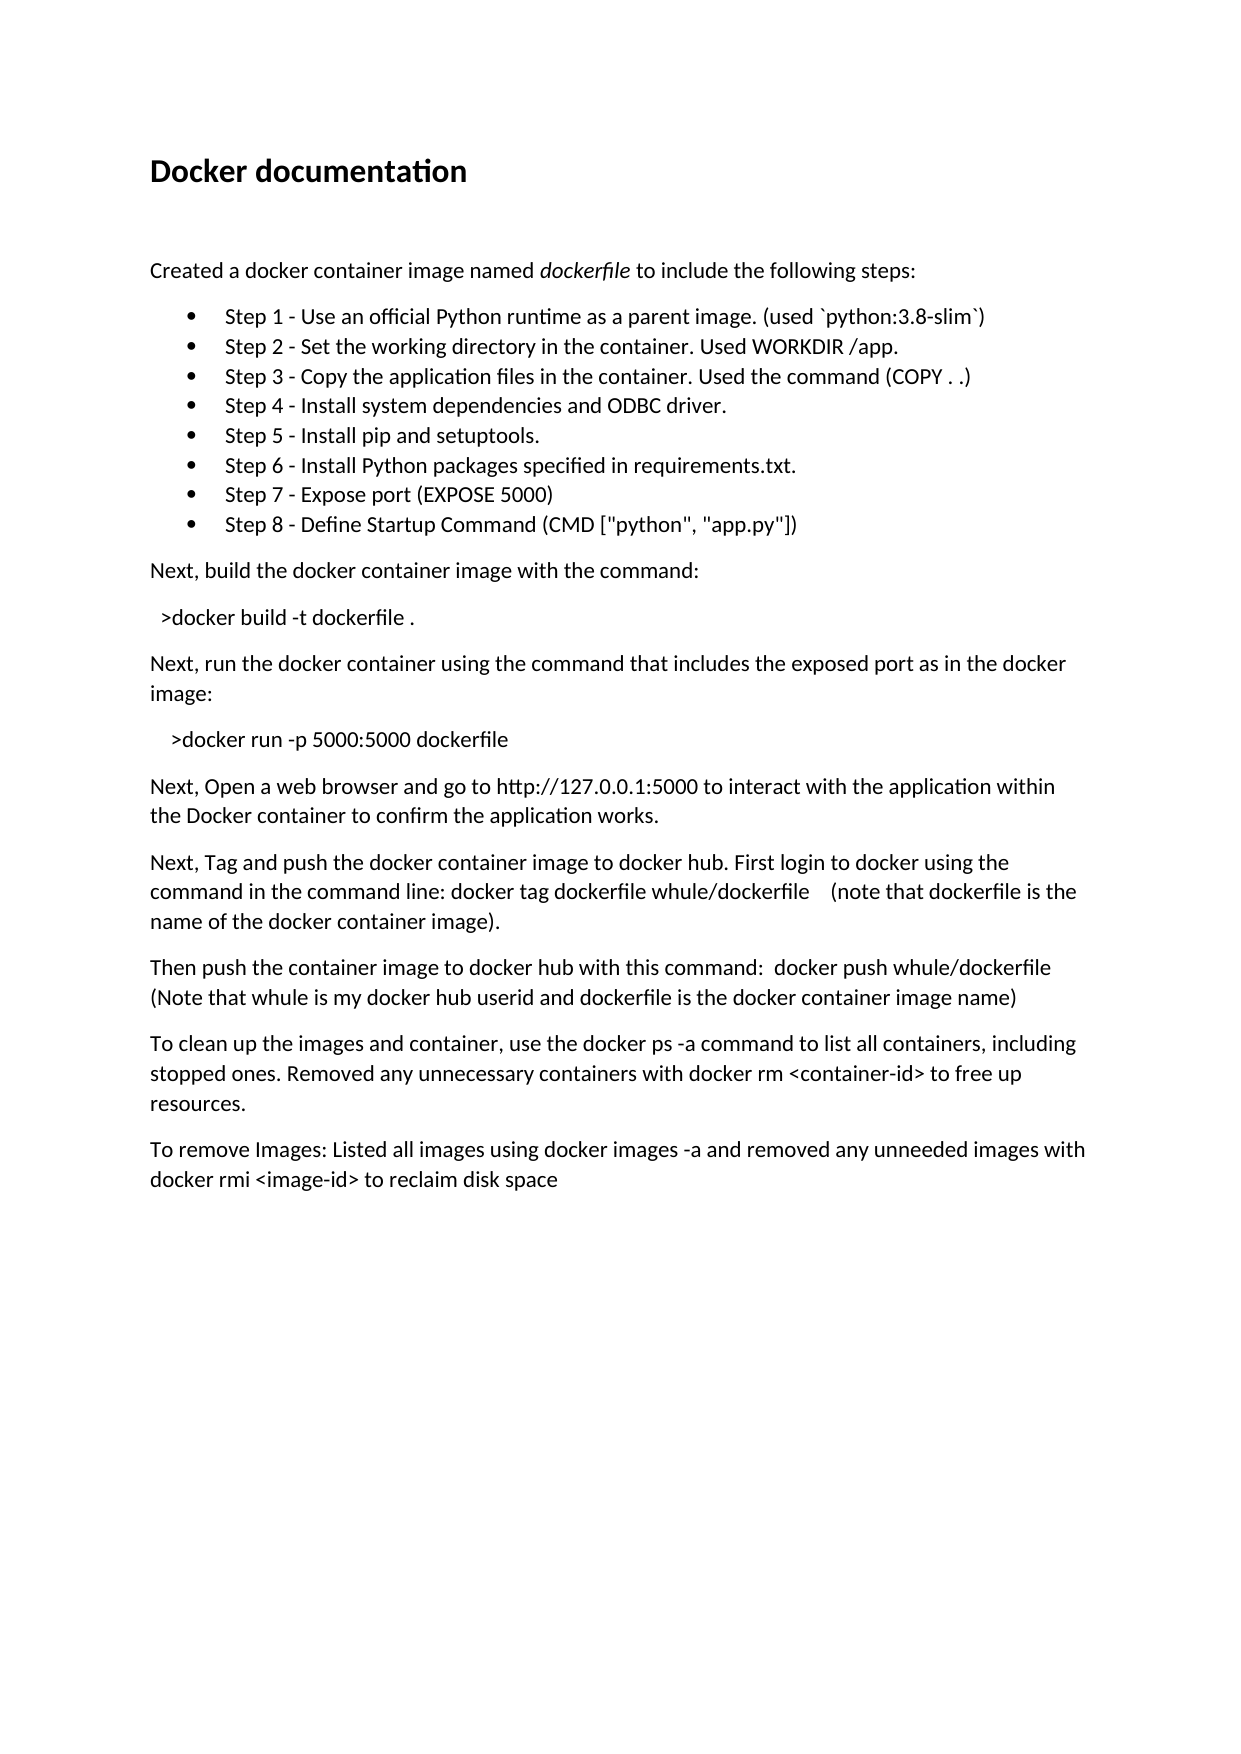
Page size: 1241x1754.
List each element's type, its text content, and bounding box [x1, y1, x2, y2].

text >docker build -t dockerfile . [150, 603, 1090, 631]
text Next, Open a web browser and go to http://127.0.0.1:5000 to interact with the application within the Docker container to confirm the application works. [150, 772, 1090, 829]
list Step 4 - Install system dependencies and ODBC driver. [187, 392, 1090, 419]
list Step 5 - Install pip and setuptools. [187, 421, 1090, 449]
text To clean up the images and container, use the docker ps -a command to list all containers, including stopped ones. Removed any unnecessary containers with docker rm <container-id> to free up resources. [150, 1029, 1090, 1117]
list Step 1 - Use an official Python runtime as a parent image. (used `python:3.8-slim`) [187, 302, 1090, 331]
list Step 3 - Copy the application files in the container. Used the command (COPY . .) [187, 362, 1090, 390]
text Docker documentation [150, 150, 1090, 191]
list Step 6 - Install Python packages specified in requirements.txt. [187, 451, 1090, 479]
text Next, Tag and push the docker container image to docker hub. First login to docker using the command in the command line: docker tag dockerfile whule/dockerfile (note that dockerfile is the name of the docker container image). [150, 848, 1090, 935]
text Next, run the docker container using the command that includes the exposed port as in the docker image: [150, 649, 1090, 707]
text Created a docker container image named dockerfile to include the following steps: [150, 256, 1090, 284]
text >docker run -p 5000:5000 dockerfile [150, 725, 1090, 753]
list Step 8 - Define Startup Command (CMD ["python", "app.py"]) [187, 510, 1090, 538]
text Next, build the docker container image with the command: [150, 557, 1090, 585]
text To remove Images: Listed all images using docker images -a and removed any unneeded images with docker rmi <image-id> to reclaim disk space [150, 1135, 1090, 1193]
text Then push the container image to docker hub with this command: docker push whule/dockerfile (Note that whule is my docker hub userid and dockerfile is the docker container image name) [150, 953, 1090, 1011]
list Step 2 - Set the working directory in the container. Used WORKDIR /app. [187, 332, 1090, 360]
list Step 7 - Expose port (EXPOSE 5000) [187, 481, 1090, 509]
